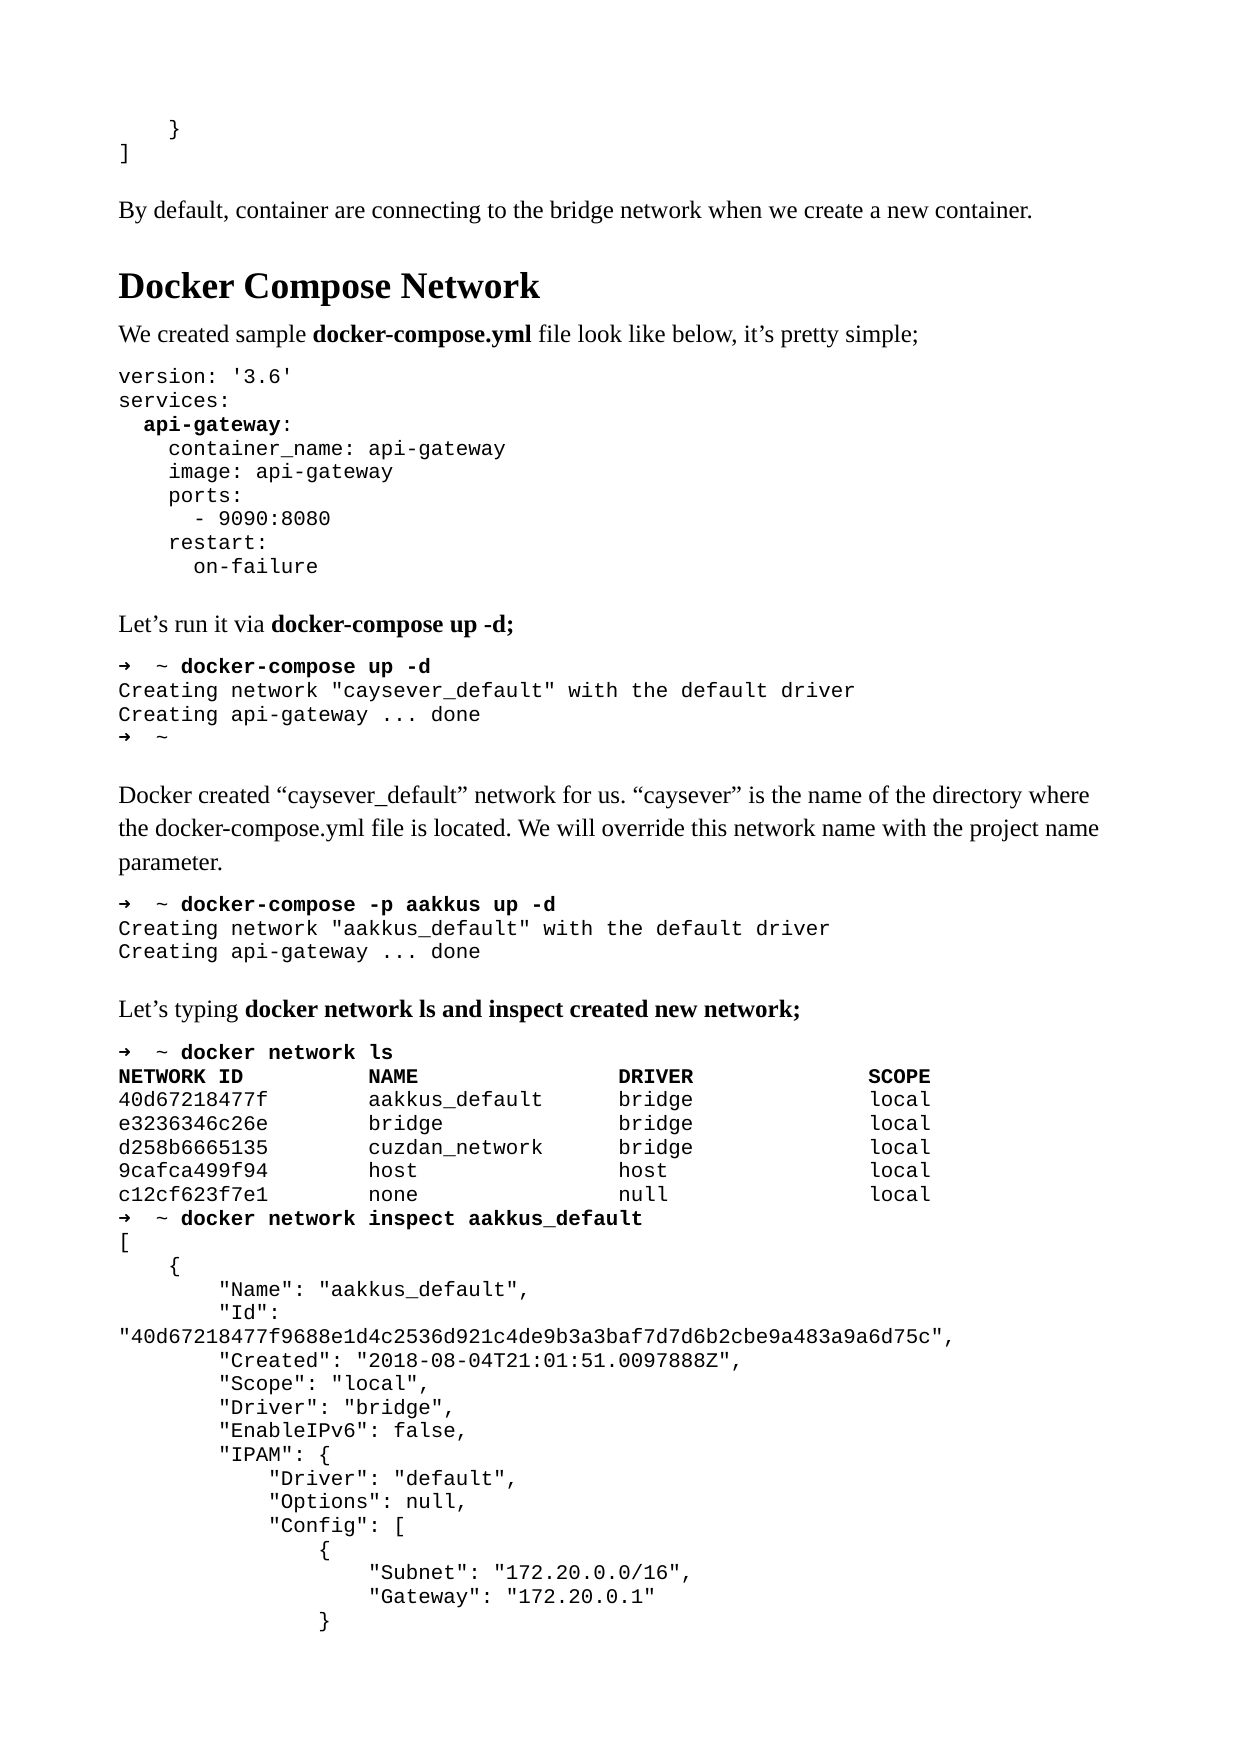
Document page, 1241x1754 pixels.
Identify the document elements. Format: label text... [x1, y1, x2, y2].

text version: '3.6' [118, 367, 1122, 390]
text Let’s typing docker network ls and inspect created new network; [118, 994, 1122, 1023]
text "Created": "2018-08-04T21:01:51.0097888Z", [118, 1349, 1122, 1373]
text Creating network "aakkus_default" with the default driver [118, 918, 1122, 941]
text ➜ ~ [118, 727, 1122, 751]
text api-gateway: [118, 414, 1122, 437]
text ➜ ~ docker network inspect aakkus_default [118, 1208, 1122, 1231]
text Creating api-gateway ... done [118, 704, 1122, 727]
text image: api-gateway [118, 461, 1122, 485]
text "EnableIPv6": false, [118, 1421, 1122, 1444]
text Creating api-gateway ... done [118, 941, 1122, 965]
text "Driver": "bridge", [118, 1397, 1122, 1421]
text services: [118, 390, 1122, 414]
text Creating network "caysever_default" with the default driver [118, 680, 1122, 704]
text NETWORK ID NAME DRIVER SCOPE [118, 1066, 1122, 1089]
text "Options": null, [118, 1491, 1122, 1515]
text } [118, 1610, 1122, 1633]
text [ [118, 1231, 1122, 1255]
text on-failure [118, 556, 1122, 579]
text Let’s run it via docker-compose up -d; [118, 609, 1122, 638]
text 9cafca499f94 host host local [118, 1160, 1122, 1184]
text restart: [118, 532, 1122, 556]
text By default, container are connecting to the bridge network when we create a new container. [118, 195, 1122, 224]
text "Subnet": "172.20.0.0/16", [118, 1562, 1122, 1586]
text "Driver": "default", [118, 1468, 1122, 1491]
text "IPAM": { [118, 1444, 1122, 1468]
text ➜ ~ docker-compose up -d [118, 656, 1122, 680]
text "Name": "aakkus_default", [118, 1279, 1122, 1302]
text 40d67218477f aakkus_default bridge local [118, 1089, 1122, 1113]
text { [118, 1539, 1122, 1562]
text ➜ ~ docker-compose -p aakkus up -d [118, 894, 1122, 918]
text ports: [118, 485, 1122, 508]
text We created sample docker-compose.yml file look like below, it’s pretty simple; [118, 319, 1122, 348]
text - 9090:8080 [118, 508, 1122, 532]
text c12cf623f7e1 none null local [118, 1184, 1122, 1208]
text ] [118, 142, 1122, 165]
text "Scope": "local", [118, 1373, 1122, 1397]
text "Gateway": "172.20.0.1" [118, 1586, 1122, 1610]
text } [118, 118, 1122, 142]
text container_name: api-gateway [118, 437, 1122, 461]
subtitle Docker Compose Network [118, 263, 1122, 306]
text d258b6665135 cuzdan_network bridge local [118, 1137, 1122, 1160]
text "Config": [ [118, 1515, 1122, 1539]
text "Id": "40d67218477f9688e1d4c2536d921c4de9b3a3baf7d7d6b2cbe9a483a9a6d75c", [118, 1302, 1122, 1349]
text e3236346c26e bridge bridge local [118, 1113, 1122, 1137]
text { [118, 1255, 1122, 1279]
text ➜ ~ docker network ls [118, 1042, 1122, 1066]
text Docker created “caysever_default” network for us. “caysever” is the name of the directory where the docker-compose.yml file is located. We will override this network name with the project name parameter. [118, 781, 1122, 875]
